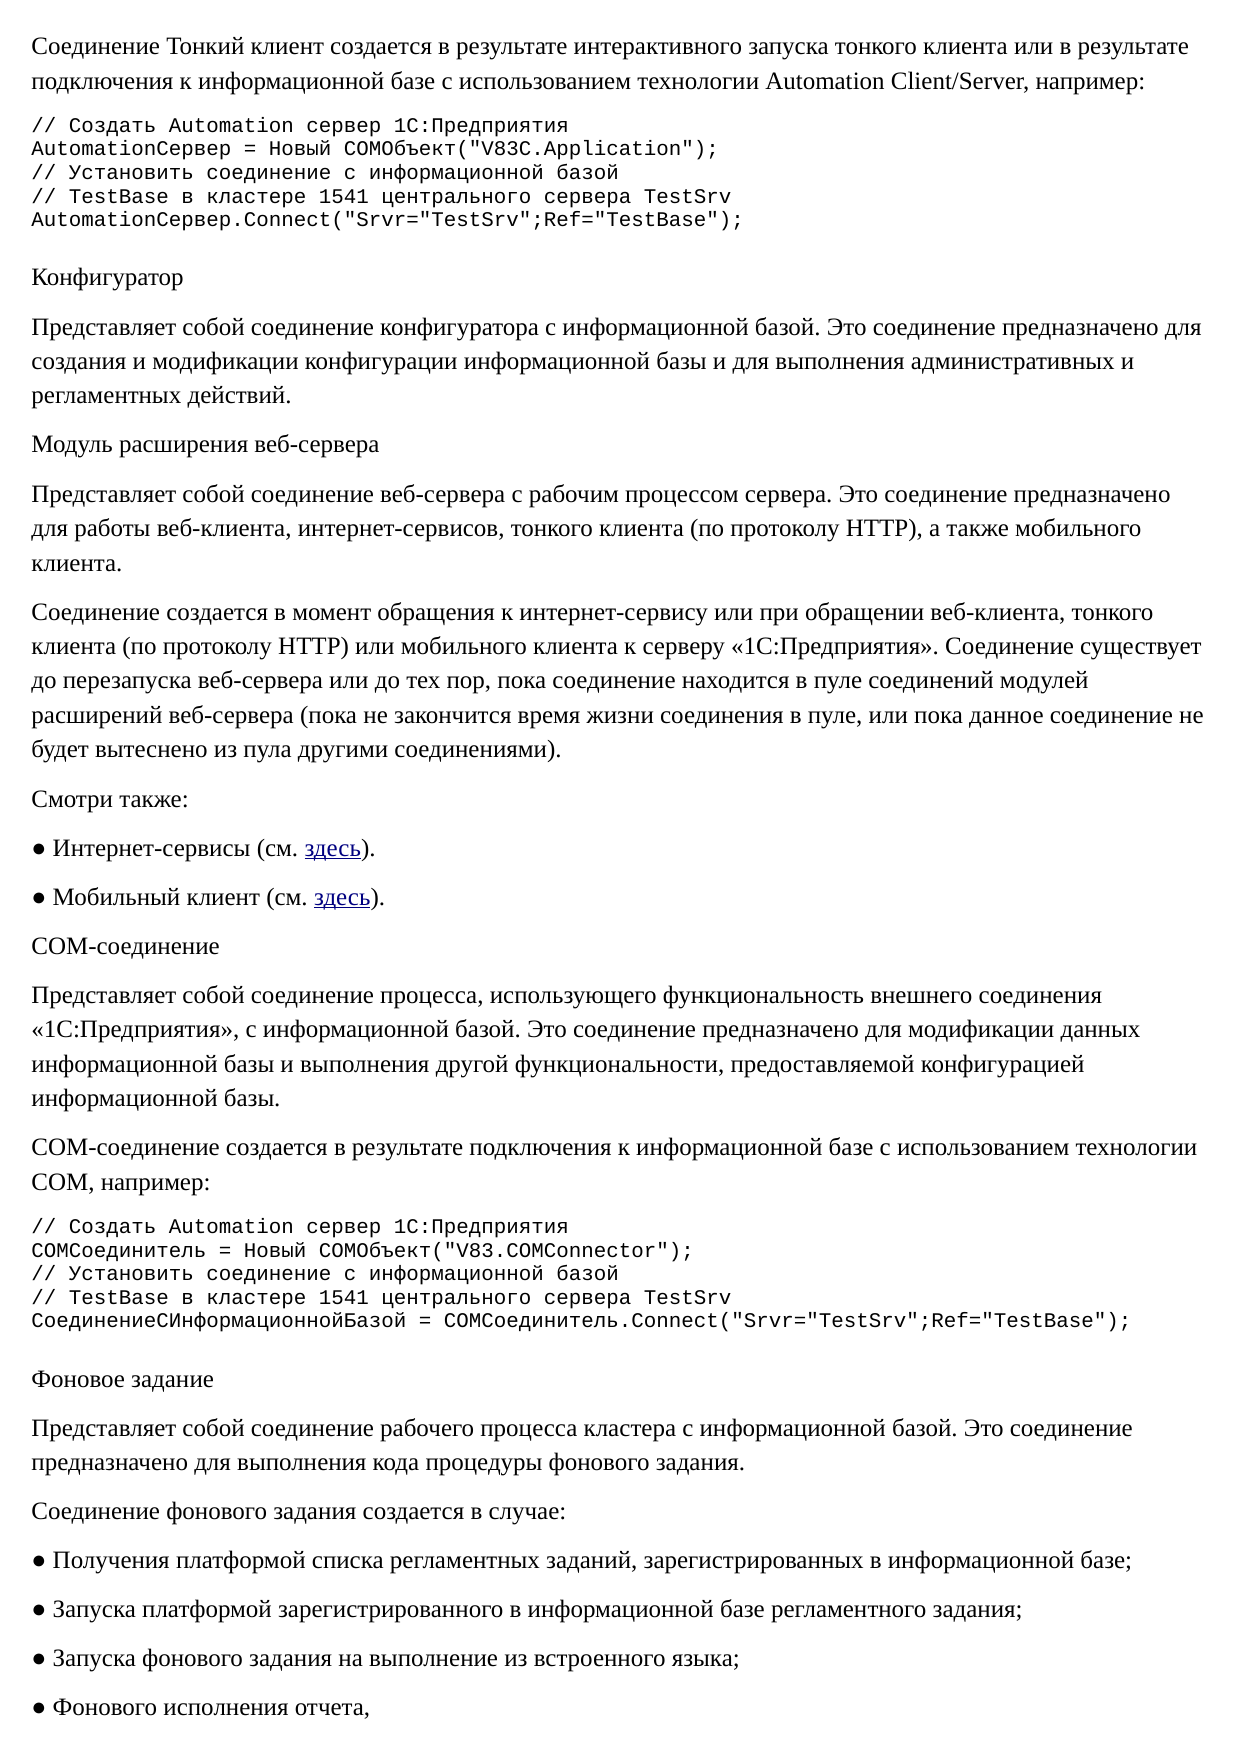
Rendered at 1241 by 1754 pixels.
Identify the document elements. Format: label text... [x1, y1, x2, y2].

text ● Запуска платформой зарегистрированного в информационной базе регламентного задания; [31, 1594, 1212, 1623]
text Представляет собой соединение конфигуратора с информационной базой. Это соединение предназначено для создания и модификации конфигурации информационной базы и для выполнения административных и регламентных действий. [31, 312, 1212, 409]
text ● Интернет-сервисы (см. здесь). [31, 833, 1212, 861]
text Конфигуратор [31, 262, 1212, 291]
text AutomationCервер = Новый COMОбъект("V83С.Application"); [31, 138, 1212, 162]
text // Создать Automation сервер 1С:Предприятия [31, 115, 1212, 138]
text Представляет собой соединение рабочего процесса кластера с информационной базой. Это соединение предназначено для выполнения кода процедуры фонового задания. [31, 1413, 1212, 1476]
text Соединение фонового задания создается в случае: [31, 1496, 1212, 1525]
text СоединениеСИнформационнойБазой = COMСоединитель.Connect("Srvr="TestSrv";Ref="TestBase"); [31, 1311, 1212, 1334]
text // TestBase в кластере 1541 центрального сервера TestSrv [31, 186, 1212, 209]
text Фоновое задание [31, 1364, 1212, 1392]
text Представляет собой соединение процесса, использующего функциональность внешнего соединения «1С:Предприятия», с информационной базой. Это соединение предназначено для модификации данных информационной базы и выполнения другой функциональности, предоставляемой конфигурацией информационной базы. [31, 980, 1212, 1112]
text Представляет собой соединение веб-сервера с рабочим процессом сервера. Это соединение предназначено для работы веб-клиента, интернет-сервисов, тонкого клиента (по протоколу HTTP), а также мобильного клиента. [31, 479, 1212, 576]
text Смотри также: [31, 784, 1212, 812]
text COM-соединение [31, 931, 1212, 959]
text // Создать Automation сервер 1С:Предприятия [31, 1216, 1212, 1239]
text // Установить соединение с информационной базой [31, 1263, 1212, 1287]
text AutomationCервер.Connect("Srvr="TestSrv";Ref="TestBase"); [31, 209, 1212, 233]
text Модуль расширения веб-сервера [31, 429, 1212, 458]
text // Установить соединение с информационной базой [31, 162, 1212, 186]
text COM-соединение создается в результате подключения к информационной базе с использованием технологии COM, например: [31, 1132, 1212, 1196]
text // TestBase в кластере 1541 центрального сервера TestSrv [31, 1287, 1212, 1311]
text ● Получения платформой списка регламентных заданий, зарегистрированных в информационной базе; [31, 1545, 1212, 1574]
text Соединение создается в момент обращения к интернет-сервису или при обращении веб-клиента, тонкого клиента (по протоколу HTTP) или мобильного клиента к серверу «1С:Предприятия». Соединение существует до перезапуска веб-сервера или до тех пор, пока соединение находится в пуле соединений модулей расширений веб-сервера (пока не закончится время жизни соединения в пуле, или пока данное соединение не будет вытеснено из пула другими соединениями). [31, 597, 1212, 763]
text ● Мобильный клиент (см. здесь). [31, 882, 1212, 911]
text ● Запуска фонового задания на выполнение из встроенного языка; [31, 1643, 1212, 1672]
text COMСоединитель = Новый COMОбъект("V83.COMConnector"); [31, 1239, 1212, 1263]
text Соединение Тонкий клиент создается в результате интерактивного запуска тонкого клиента или в результате подключения к информационной базе с использованием технологии Automation Client/Server, например: [31, 31, 1212, 94]
text ● Фонового исполнения отчета, [31, 1692, 1212, 1721]
